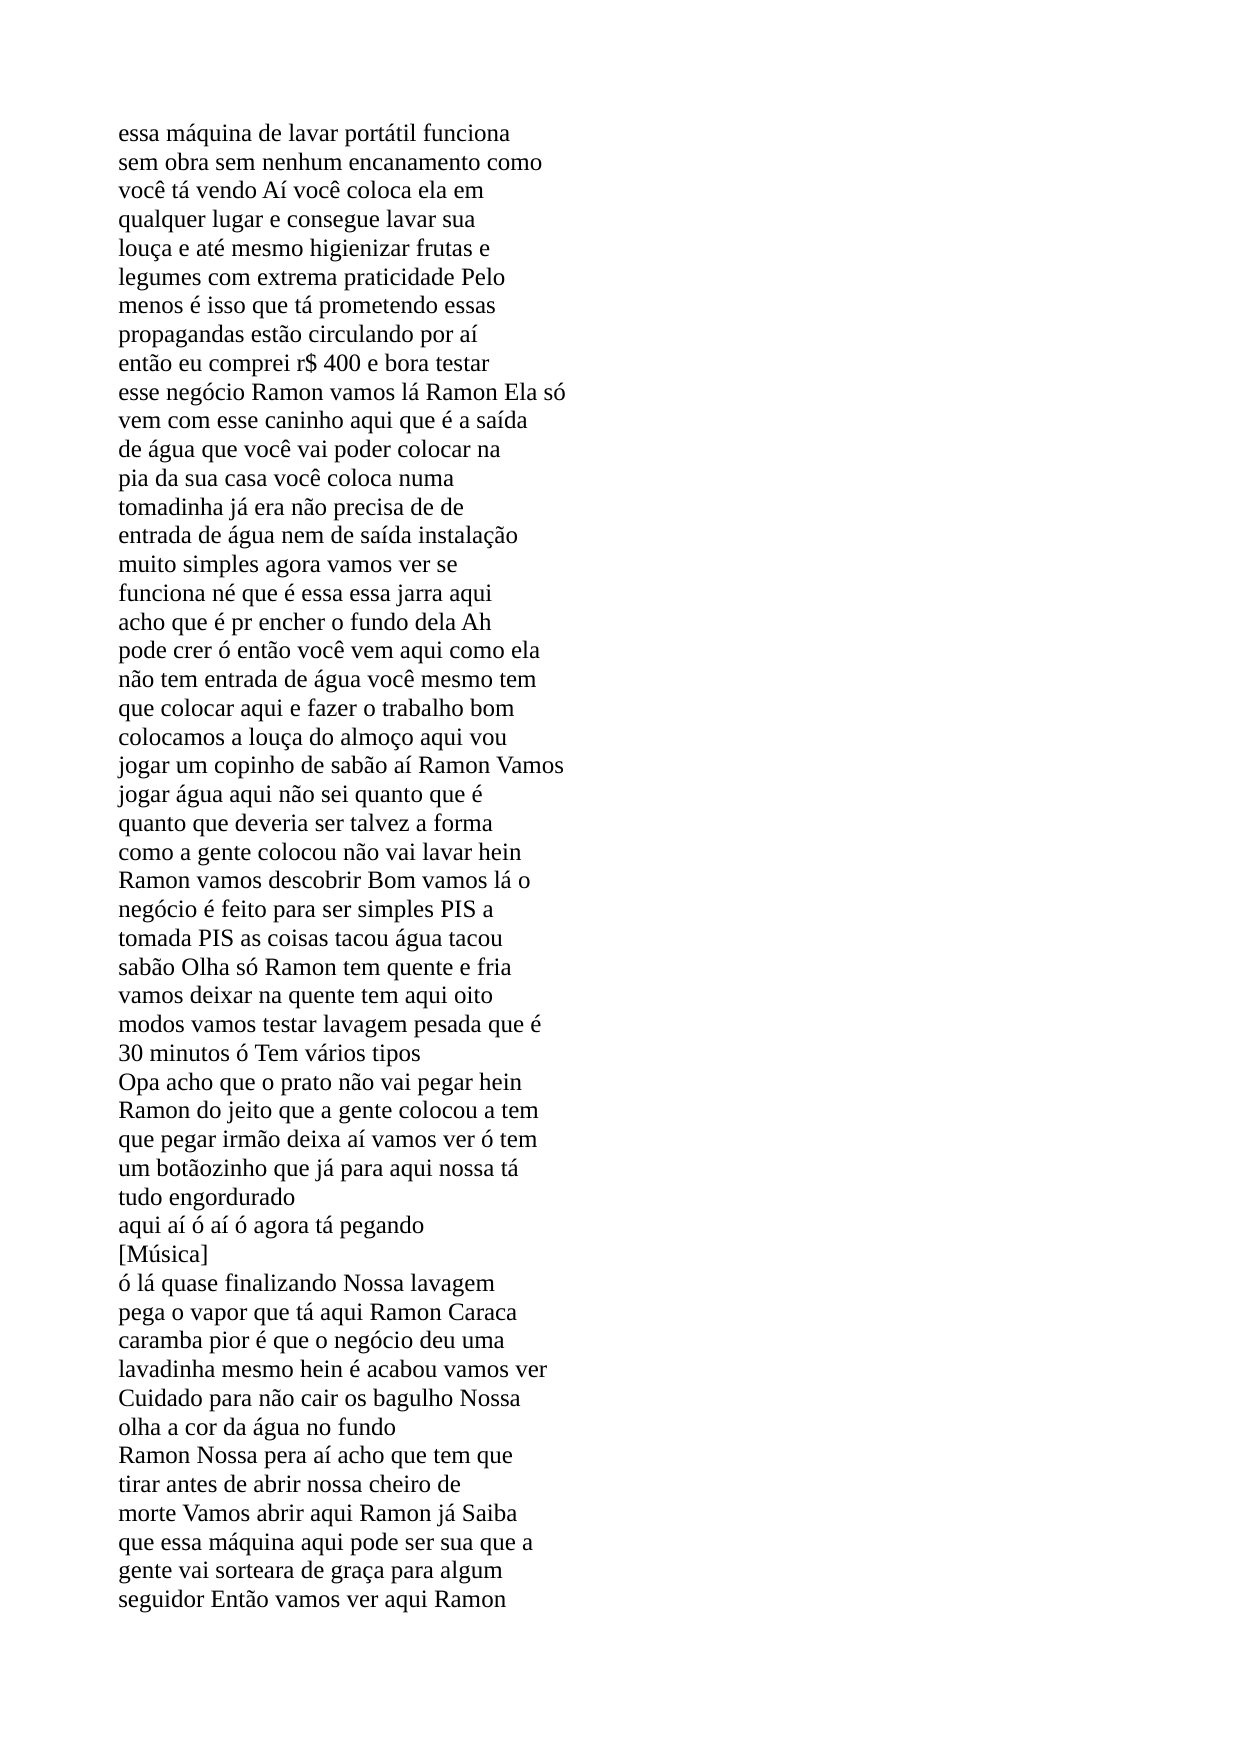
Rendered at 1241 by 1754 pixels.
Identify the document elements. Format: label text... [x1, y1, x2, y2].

text muito simples agora vamos ver se [118, 549, 1122, 578]
text gente vai sorteara de graça para algum [118, 1556, 1122, 1584]
text jogar água aqui não sei quanto que é [118, 779, 1122, 808]
text um botãozinho que já para aqui nossa tá [118, 1153, 1122, 1182]
text que essa máquina aqui pode ser sua que a [118, 1527, 1122, 1556]
text louça e até mesmo higienizar frutas e [118, 233, 1122, 262]
text como a gente colocou não vai lavar hein [118, 837, 1122, 866]
text vamos deixar na quente tem aqui oito [118, 981, 1122, 1009]
text qualquer lugar e consegue lavar sua [118, 204, 1122, 233]
text caramba pior é que o negócio deu uma [118, 1326, 1122, 1354]
text Opa acho que o prato não vai pegar hein [118, 1067, 1122, 1096]
text modos vamos testar lavagem pesada que é [118, 1009, 1122, 1038]
text que colocar aqui e fazer o trabalho bom [118, 693, 1122, 722]
text Ramon Nossa pera aí acho que tem que [118, 1441, 1122, 1469]
text jogar um copinho de sabão aí Ramon Vamos [118, 751, 1122, 779]
text então eu comprei r$ 400 e bora testar [118, 348, 1122, 377]
text de água que você vai poder colocar na [118, 434, 1122, 463]
text você tá vendo Aí você coloca ela em [118, 176, 1122, 204]
text não tem entrada de água você mesmo tem [118, 664, 1122, 693]
text lavadinha mesmo hein é acabou vamos ver [118, 1354, 1122, 1383]
text Ramon vamos descobrir Bom vamos lá o [118, 866, 1122, 894]
text funciona né que é essa essa jarra aqui [118, 578, 1122, 607]
text vem com esse caninho aqui que é a saída [118, 406, 1122, 434]
text essa máquina de lavar portátil funciona [118, 118, 1122, 147]
text propagandas estão circulando por aí [118, 319, 1122, 348]
text sem obra sem nenhum encanamento como [118, 147, 1122, 176]
text esse negócio Ramon vamos lá Ramon Ela só [118, 377, 1122, 406]
text negócio é feito para ser simples PIS a [118, 894, 1122, 923]
text que pegar irmão deixa aí vamos ver ó tem [118, 1124, 1122, 1153]
text colocamos a louça do almoço aqui vou [118, 722, 1122, 751]
text tudo engordurado [118, 1182, 1122, 1211]
text sabão Olha só Ramon tem quente e fria [118, 952, 1122, 981]
text seguidor Então vamos ver aqui Ramon [118, 1584, 1122, 1613]
text ó lá quase finalizando Nossa lavagem [118, 1268, 1122, 1297]
text pega o vapor que tá aqui Ramon Caraca [118, 1297, 1122, 1326]
text [Música] [118, 1239, 1122, 1268]
text quanto que deveria ser talvez a forma [118, 808, 1122, 837]
text entrada de água nem de saída instalação [118, 521, 1122, 549]
text tomada PIS as coisas tacou água tacou [118, 923, 1122, 952]
text morte Vamos abrir aqui Ramon já Saiba [118, 1498, 1122, 1527]
text Ramon do jeito que a gente colocou a tem [118, 1096, 1122, 1124]
text tirar antes de abrir nossa cheiro de [118, 1469, 1122, 1498]
text aqui aí ó aí ó agora tá pegando [118, 1211, 1122, 1239]
text pia da sua casa você coloca numa [118, 463, 1122, 492]
text Cuidado para não cair os bagulho Nossa [118, 1383, 1122, 1412]
text tomadinha já era não precisa de de [118, 492, 1122, 521]
text 30 minutos ó Tem vários tipos [118, 1038, 1122, 1067]
text acho que é pr encher o fundo dela Ah [118, 607, 1122, 636]
text olha a cor da água no fundo [118, 1412, 1122, 1441]
text legumes com extrema praticidade Pelo [118, 262, 1122, 291]
text menos é isso que tá prometendo essas [118, 291, 1122, 319]
text pode crer ó então você vem aqui como ela [118, 636, 1122, 664]
